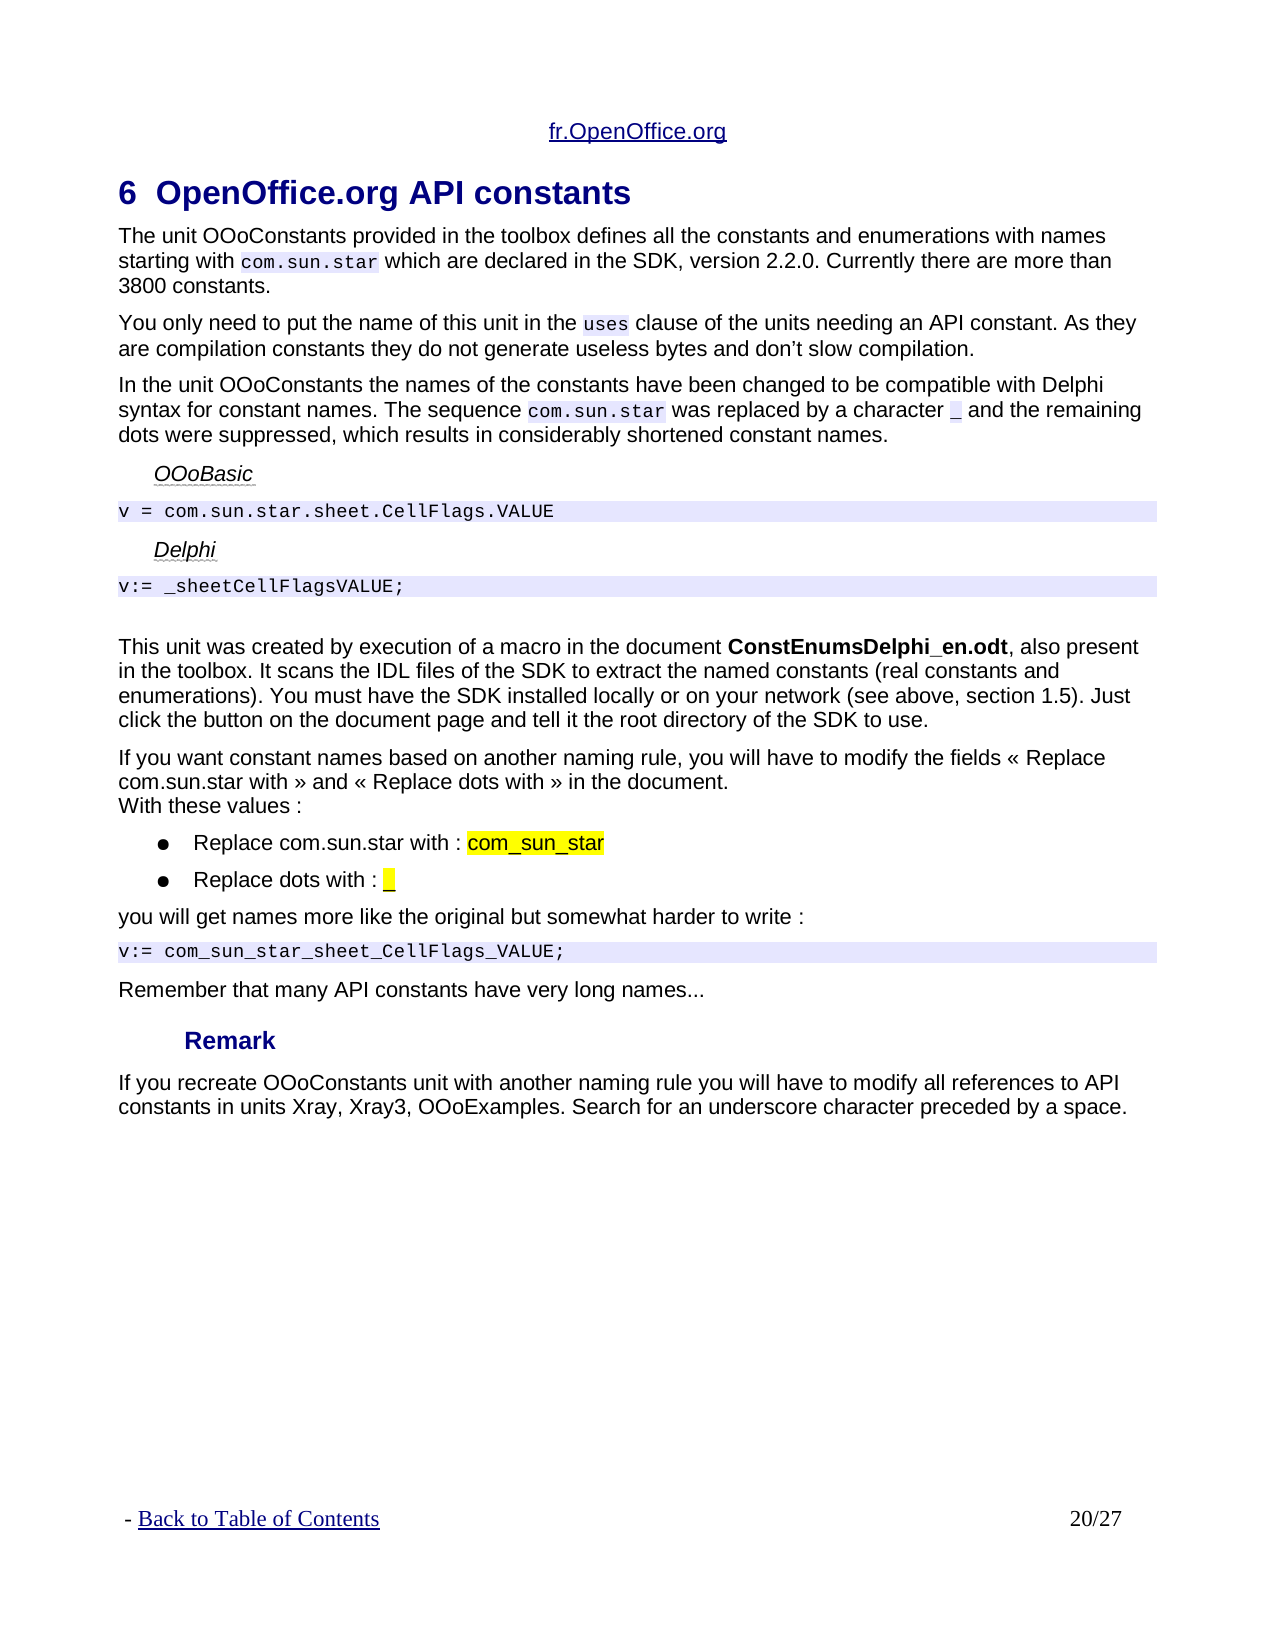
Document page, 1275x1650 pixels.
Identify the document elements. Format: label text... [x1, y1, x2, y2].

text v:= com_sun_star_sheet_CellFlags_VALUE; [118, 942, 1157, 963]
subtitle OpenOffice.org API constants [118, 174, 1157, 211]
text Delphi [153, 537, 1157, 561]
text The unit OOoConstants provided in the toolbox defines all the constants and enumerations with names starting with com.sun.star which are declared in the SDK, version 2.2.0. Currently there are more than 3800 constants. [118, 224, 1157, 298]
text v:= _sheetCellFlagsVALUE; [118, 576, 1157, 597]
list Replace dots with : _ [156, 868, 1157, 892]
text OOoBasic [153, 462, 1157, 486]
text If you recreate OOoConstants unit with another naming rule you will have to modify all references to API constants in units Xray, Xray3, OOoExamples. Search for an underscore character preceded by a space. [118, 1070, 1157, 1119]
text v = com.sun.star.sheet.CellFlags.VALUE [118, 501, 1157, 522]
text You only need to put the name of this unit in the uses clause of the units needing an API constant. As they are compilation constants they do not generate useless bytes and don’t slow compilation. [118, 311, 1157, 360]
list Replace com.sun.star with : com_sun_star [156, 831, 1157, 855]
text This unit was created by execution of a macro in the document ConstEnumsDelphi_en.odt, also present in the toolbox. It scans the IDL files of the SDK to extract the named constants (real constants and enumerations). You must have the SDK installed locally or on your network (see above, section 1.5). Just click the button on the document page and tell it the root directory of the SDK to use. [118, 634, 1157, 732]
text In the unit OOoConstants the names of the constants have been changed to be compatible with Delphi syntax for constant names. The sequence com.sun.star was replaced by a character _ and the remaining dots were suppressed, which results in considerably shortened constant names. [118, 373, 1157, 447]
text Remember that many API constants have very long names... [118, 978, 1157, 1002]
subtitle Remark [177, 1027, 1157, 1055]
text you will get names more like the original but somewhat harder to write : [118, 905, 1157, 929]
text If you want constant names based on another naming rule, you will have to modify the fields « Replace com.sun.star with » and « Replace dots with » in the document. With these values : [118, 745, 1157, 818]
